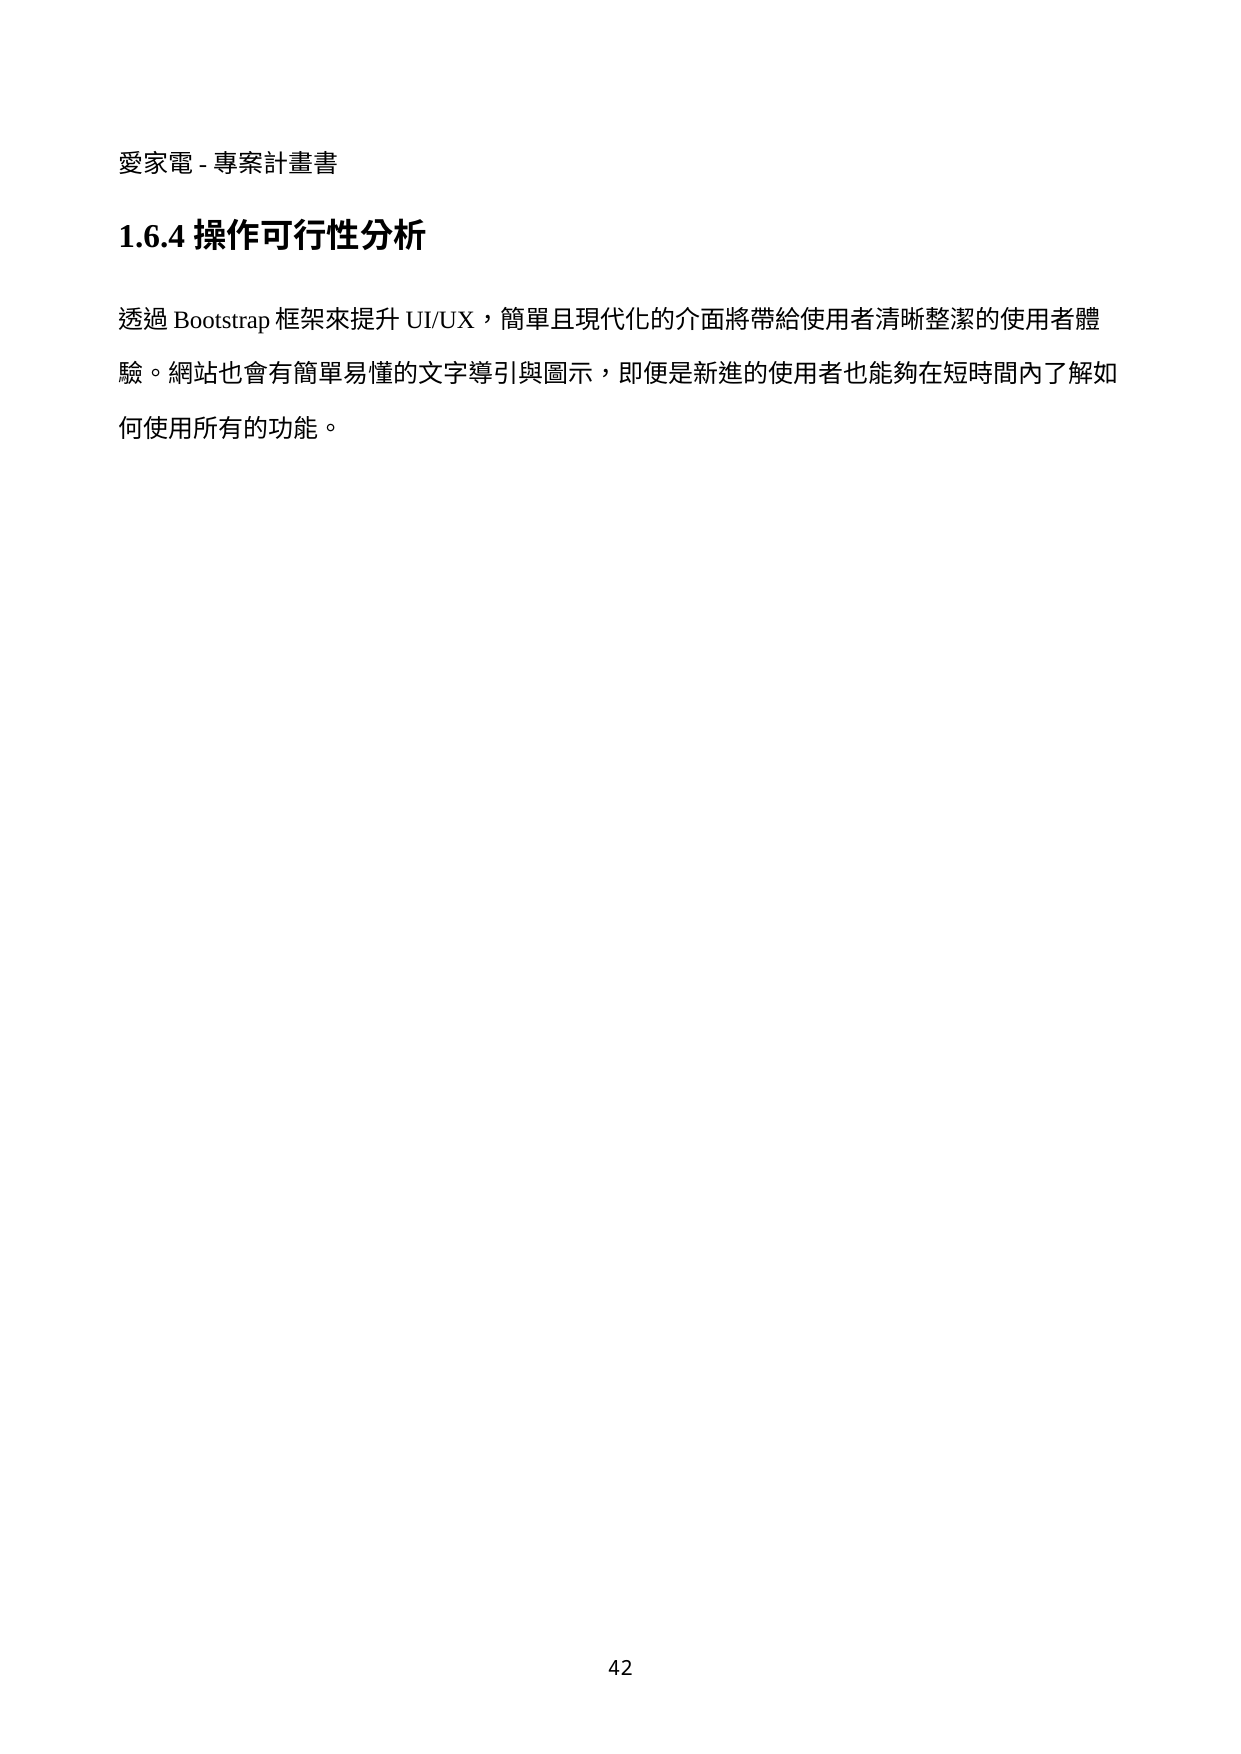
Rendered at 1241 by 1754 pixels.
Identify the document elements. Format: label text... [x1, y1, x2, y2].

subtitle 1.6.4 操作可行性分析 [118, 209, 1122, 257]
text 透過Bootstrap框架來提升UI/UX，簡單且現代化的介面將帶給使用者清晰整潔的使用者體驗。網站也會有簡單易懂的文字導引與圖示，即便是新進的使用者也能夠在短時間內了解如何使用所有的功能。 [118, 299, 1122, 444]
